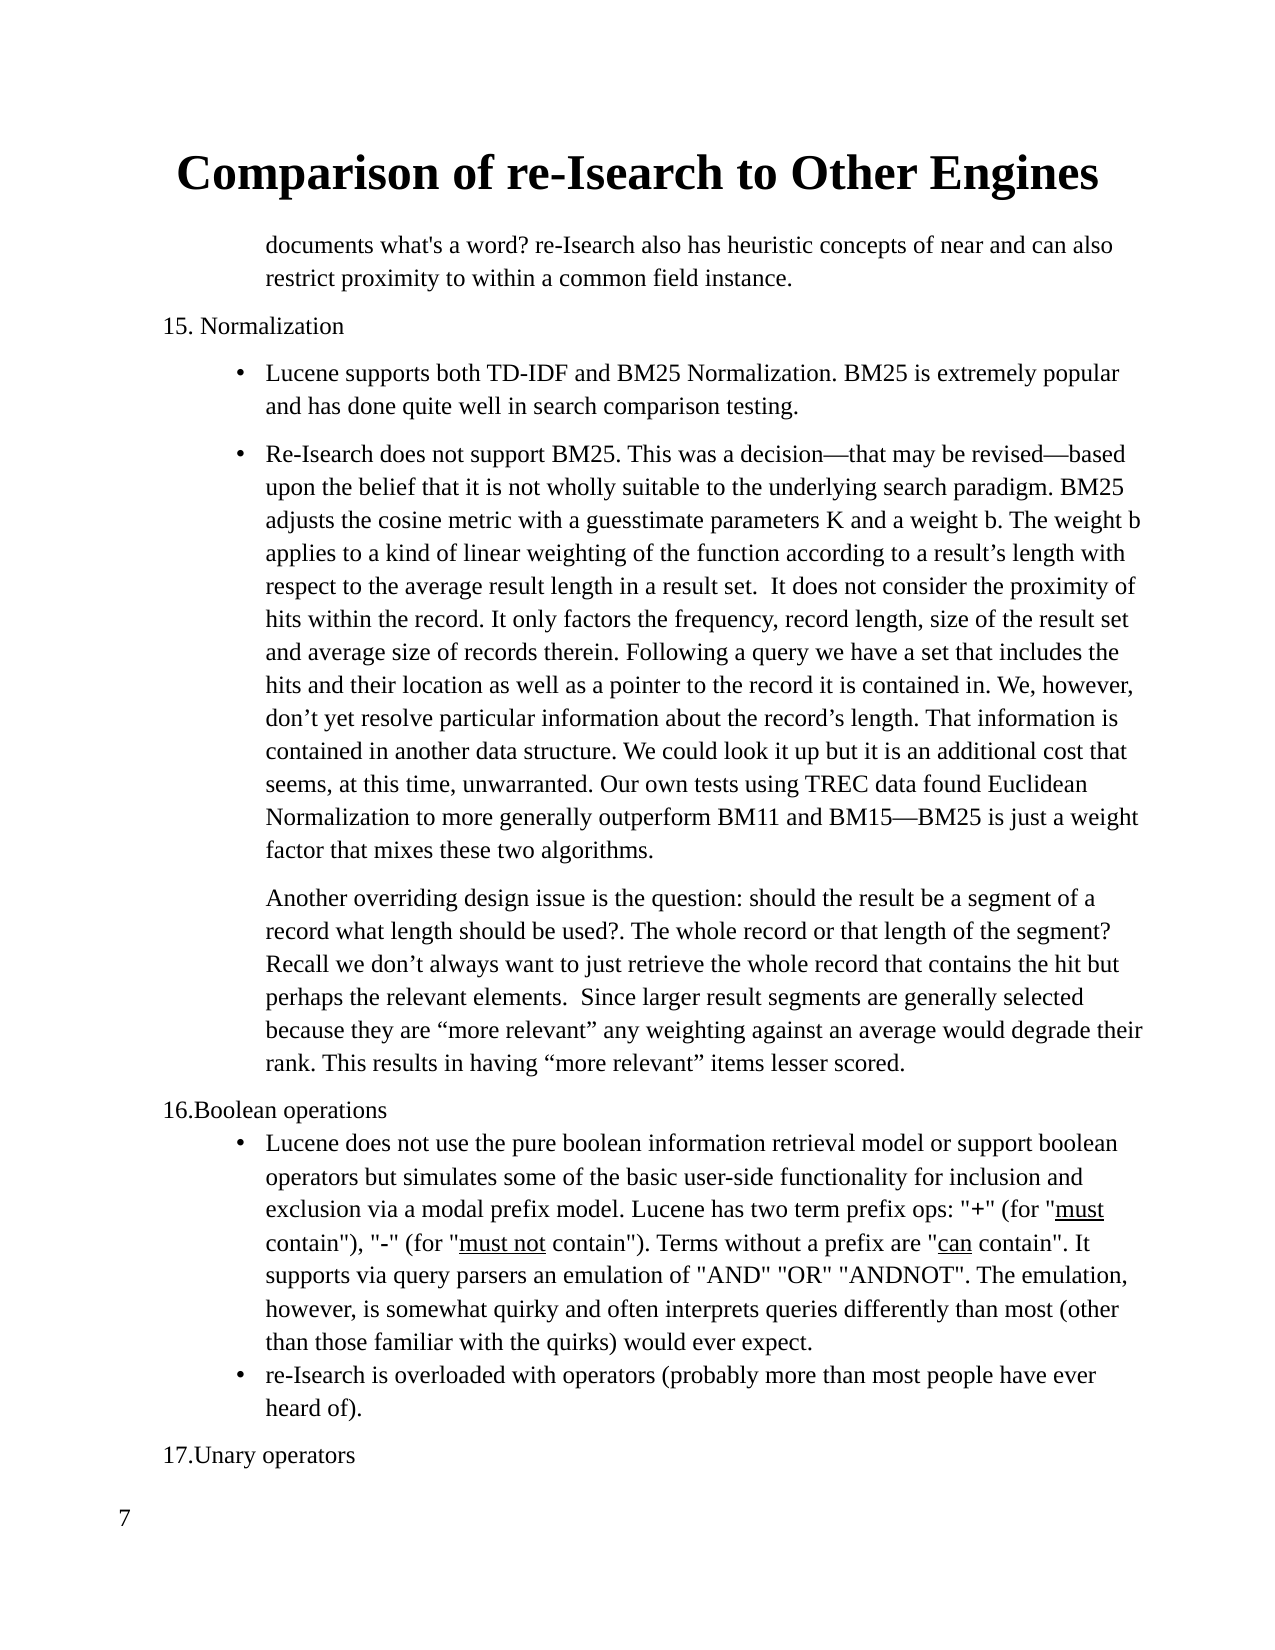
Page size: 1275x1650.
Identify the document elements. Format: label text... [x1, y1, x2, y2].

list Lucene supports both TD-IDF and BM25 Normalization. BM25 is extremely popular and has done quite well in search comparison testing. [236, 358, 1157, 420]
list documents what's a word? re-Isearch also has heuristic concepts of near and can also restrict proximity to within a common field instance. [236, 230, 1157, 292]
list Another overriding design issue is the question: should the result be a segment of a record what length should be used?. The whole record or that length of the segment? Recall we don’t always want to just retrieve the whole record that contains the hit but perhaps the relevant elements. Since larger result segments are generally selected because they are “more relevant” any weighting against an average would degrade their rank. This results in having “more relevant” items lesser scored. [236, 883, 1157, 1077]
list Normalization [162, 311, 1157, 339]
list Lucene does not use the pure boolean information retrieval model or support boolean operators but simulates some of the basic user-side functionality for inclusion and exclusion via a modal prefix model. Lucene has two term prefix ops: "+" (for "must contain"), "-" (for "must not contain"). Terms without a prefix are "can contain". It supports via query parsers an emulation of "AND" "OR" "ANDNOT". The emulation, however, is somewhat quirky and often interprets queries differently than most (other than those familiar with the quirks) would ever expect. [236, 1128, 1157, 1355]
list Unary operators [162, 1440, 1157, 1469]
list re-Isearch is overloaded with operators (probably more than most people have ever heard of). [236, 1360, 1157, 1421]
list Re-Isearch does not support BM25. This was a decision—that may be revised—based upon the belief that it is not wholly suitable to the underlying search paradigm. BM25 adjusts the cosine metric with a guesstimate parameters K and a weight b. The weight b applies to a kind of linear weighting of the function according to a result’s length with respect to the average result length in a result set. It does not consider the proximity of hits within the record. It only factors the frequency, record length, size of the result set and average size of records therein. Following a query we have a set that includes the hits and their location as well as a pointer to the record it is contained in. We, however, don’t yet resolve particular information about the record’s length. That information is contained in another data structure. We could look it up but it is an additional cost that seems, at this time, unwarranted. Our own tests using TREC data found Euclidean Normalization to more generally outperform BM11 and BM15—BM25 is just a weight factor that mixes these two algorithms. [236, 439, 1157, 864]
list Boolean operations [162, 1096, 1157, 1124]
